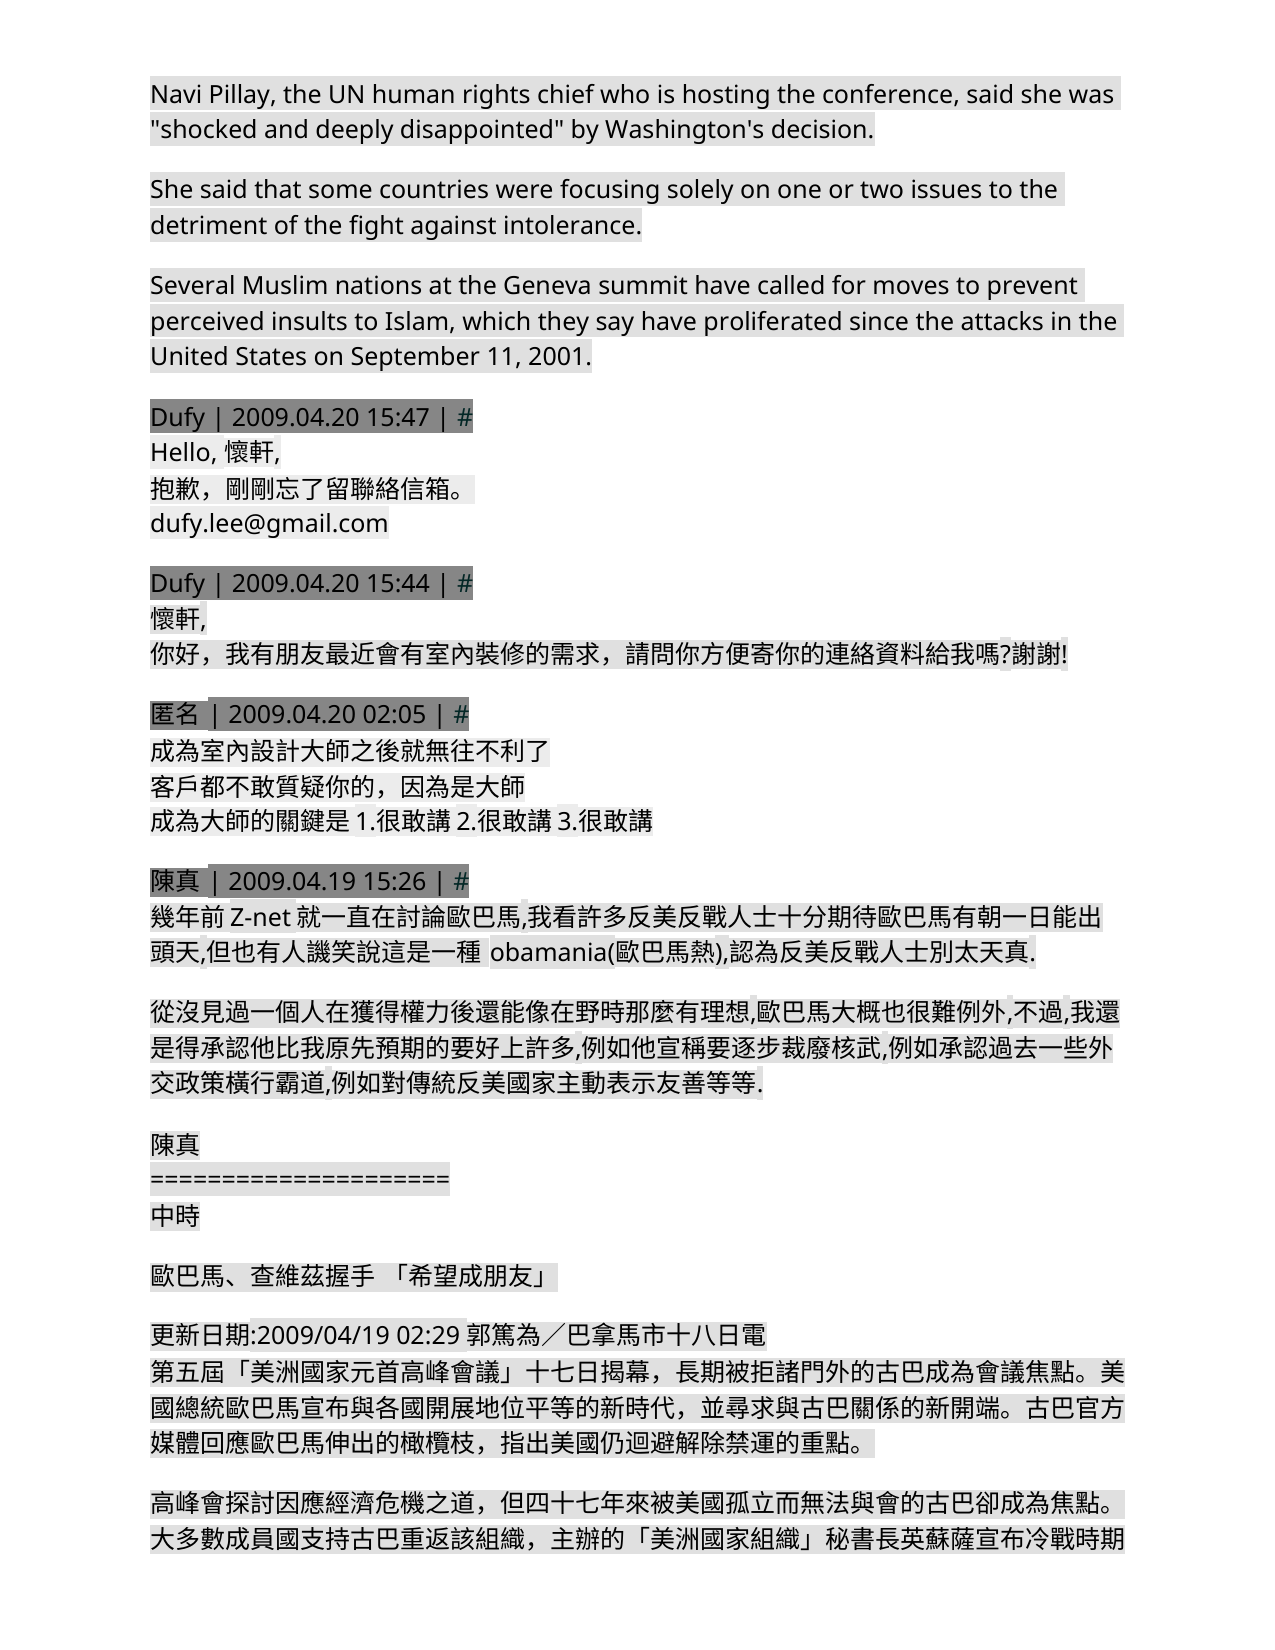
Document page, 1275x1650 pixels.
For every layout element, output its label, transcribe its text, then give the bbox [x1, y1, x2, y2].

text 幾年前Z-net就一直在討論歐巴馬,我看許多反美反戰人士十分期待歐巴馬有朝一日能出頭天,但也有人譏笑說這是一種 obamania(歐巴馬熱),認為反美反戰人士別太天真. [150, 898, 1125, 969]
text 高峰會探討因應經濟危機之道，但四十七年來被美國孤立而無法與會的古巴卻成為焦點。大多數成員國支持古巴重返該組織，主辦的「美洲國家組織」秘書長英蘇薩宣布冷戰時期 [150, 1483, 1125, 1554]
text Navi Pillay, the UN human rights chief who is hosting the conference, said she was "shocked and deeply disappointed" by Washington's decision. [150, 75, 1125, 146]
text Several Muslim nations at the Geneva summit have called for moves to prevent perceived insults to Islam, which they say have proliferated since the attacks in the United States on September 11, 2001. [150, 267, 1125, 373]
text 陳真 ===================== 中時 [150, 1125, 1125, 1231]
text 歐巴馬、查維茲握手 「希望成朋友」 [150, 1256, 1125, 1292]
text 陳真 | 2009.04.19 15:26 | # [150, 862, 1125, 898]
text Dufy | 2009.04.20 15:47 | # [150, 398, 1125, 433]
text 成為室內設計大師之後就無往不利了 客戶都不敢質疑你的，因為是大師 成為大師的關鍵是1.很敢講2.很敢講3.很敢講 [150, 731, 1125, 837]
text 匿名 | 2009.04.20 02:05 | # [150, 696, 1125, 731]
text 懷軒, 你好，我有朋友最近會有室內裝修的需求，請問你方便寄你的連絡資料給我嗎?謝謝! [150, 600, 1125, 671]
text Hello, 懷軒, 抱歉，剛剛忘了留聯絡信箱。 dufy.lee@gmail.com [150, 433, 1125, 539]
text 更新日期:2009/04/19 02:29 郭篤為／巴拿馬市十八日電 第五屆「美洲國家元首高峰會議」十七日揭幕，長期被拒諸門外的古巴成為會議焦點。美國總統歐巴馬宣布與各國開展地位平等的新時代，並尋求與古巴關係的新開端。古巴官方媒體回應歐巴馬伸出的橄欖枝，指出美國仍迴避解除禁運的重點。 [150, 1317, 1125, 1458]
text She said that some countries were focusing solely on one or two issues to the detriment of the fight against intolerance. [150, 171, 1125, 242]
text Dufy | 2009.04.20 15:44 | # [150, 564, 1125, 600]
text 從沒見過一個人在獲得權力後還能像在野時那麼有理想,歐巴馬大概也很難例外,不過,我還是得承認他比我原先預期的要好上許多,例如他宣稱要逐步裁廢核武,例如承認過去一些外交政策橫行霸道,例如對傳統反美國家主動表示友善等等. [150, 994, 1125, 1100]
